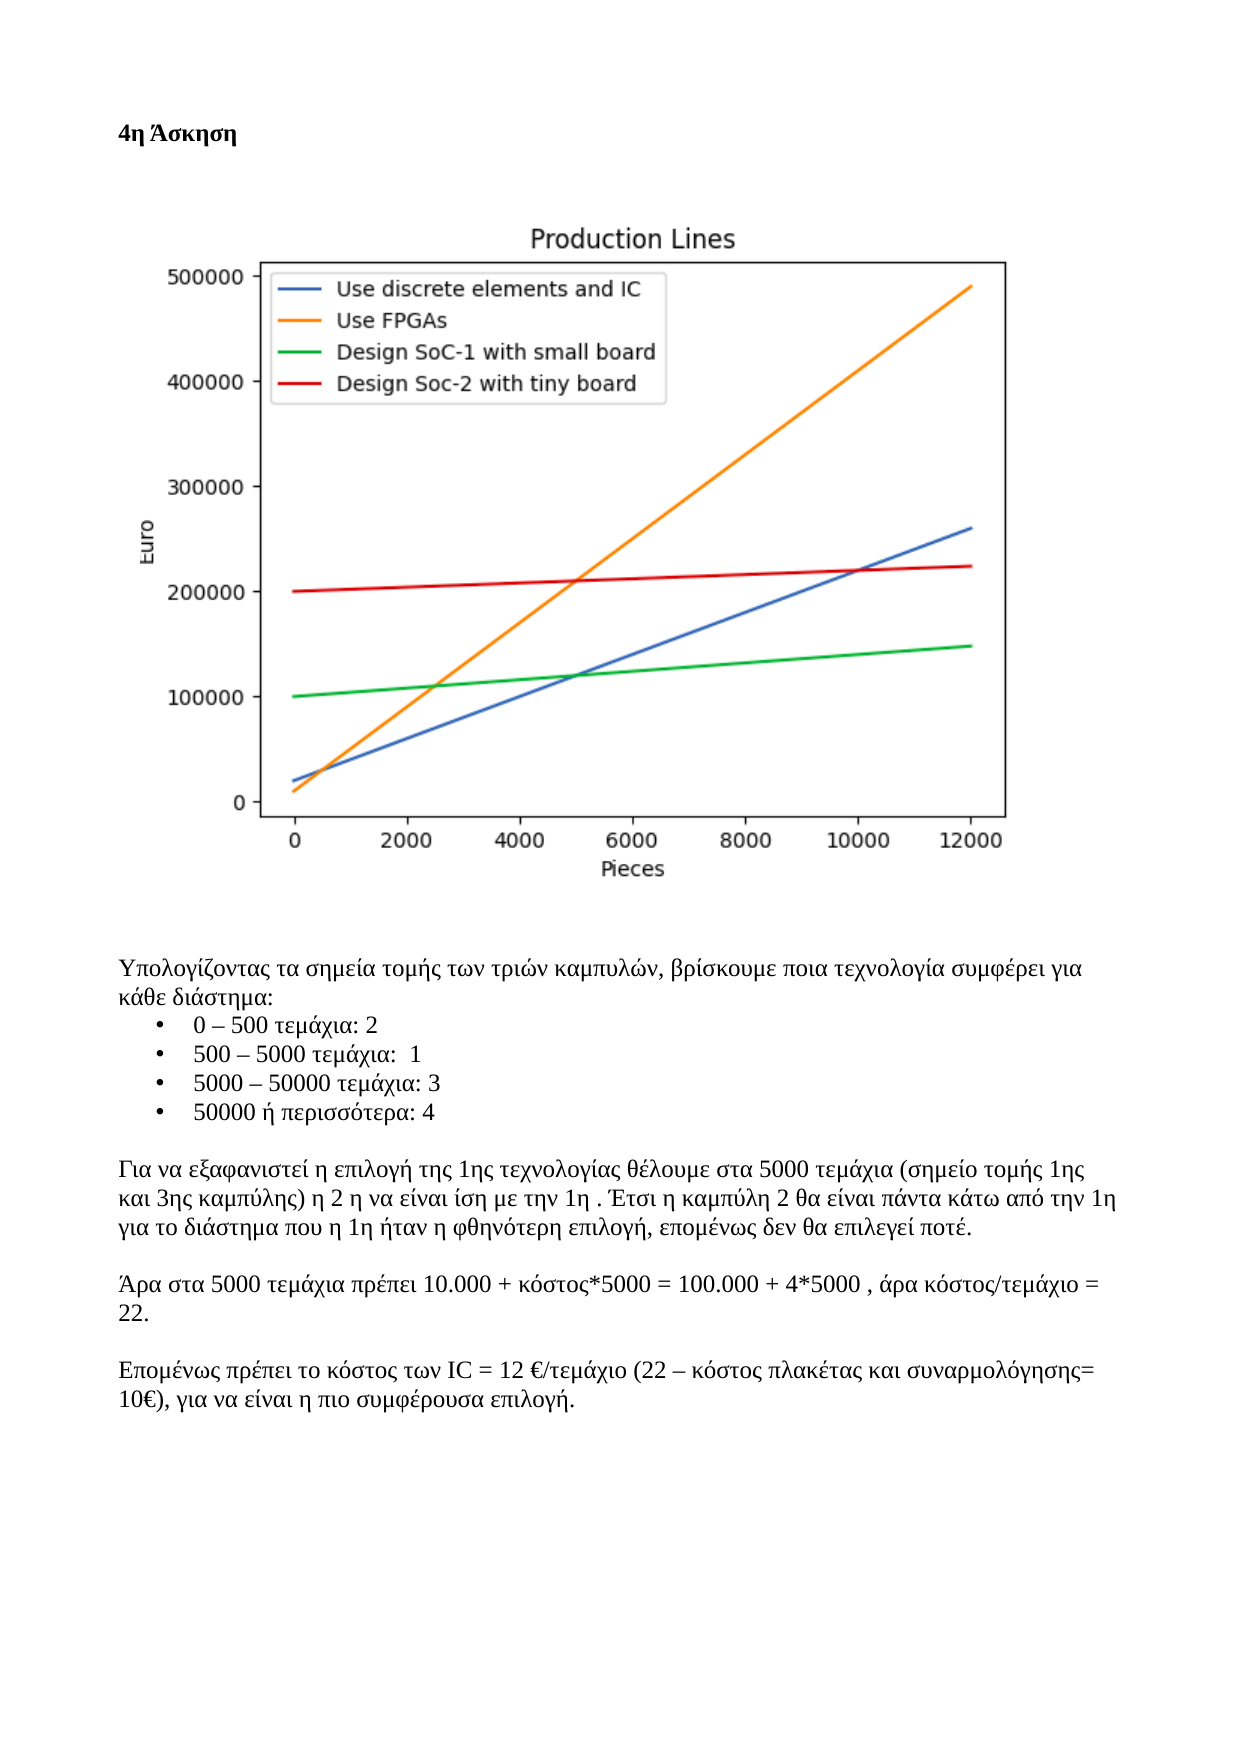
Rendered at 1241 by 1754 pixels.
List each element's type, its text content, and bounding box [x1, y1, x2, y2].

text Για να εξαφανιστεί η επιλογή της 1ης τεχνολογίας θέλουμε στα 5000 τεμάχια (σημείο τομής 1ης και 3ης καμπύλης) η 2 η να είναι ίση με την 1η . Έτσι η καμπύλη 2 θα είναι πάντα κάτω από την 1η για το διάστημα που η 1η ήταν η φθηνότερη επιλογή, επομένως δεν θα επιλεγεί ποτέ. [118, 1154, 1122, 1241]
text Άρα στα 5000 τεμάχια πρέπει 10.000 + κόστος*5000 = 100.000 + 4*5000 , άρα κόστος/τεμάχιο = 22. [118, 1269, 1122, 1327]
list 500 – 5000 τεμάχια: 1 [156, 1039, 1122, 1068]
picture [140, 175, 1100, 896]
list 50000 ή περισσότερα: 4 [156, 1097, 1122, 1126]
text Επομένως πρέπει το κόστος των IC = 12 €/τεμάχιο (22 – κόστος πλακέτας και συναρμολόγησης= 10€), για να είναι η πιο συμφέρουσα επιλογή. [118, 1356, 1122, 1413]
list 5000 – 50000 τεμάχια: 3 [156, 1068, 1122, 1097]
list 0 – 500 τεμάχια: 2 [156, 1011, 1122, 1039]
text 4η Άσκηση [118, 118, 1122, 147]
text Υπολογίζοντας τα σημεία τομής των τριών καμπυλών, βρίσκουμε ποια τεχνολογία συμφέρει για κάθε διάστημα: [118, 953, 1122, 1011]
